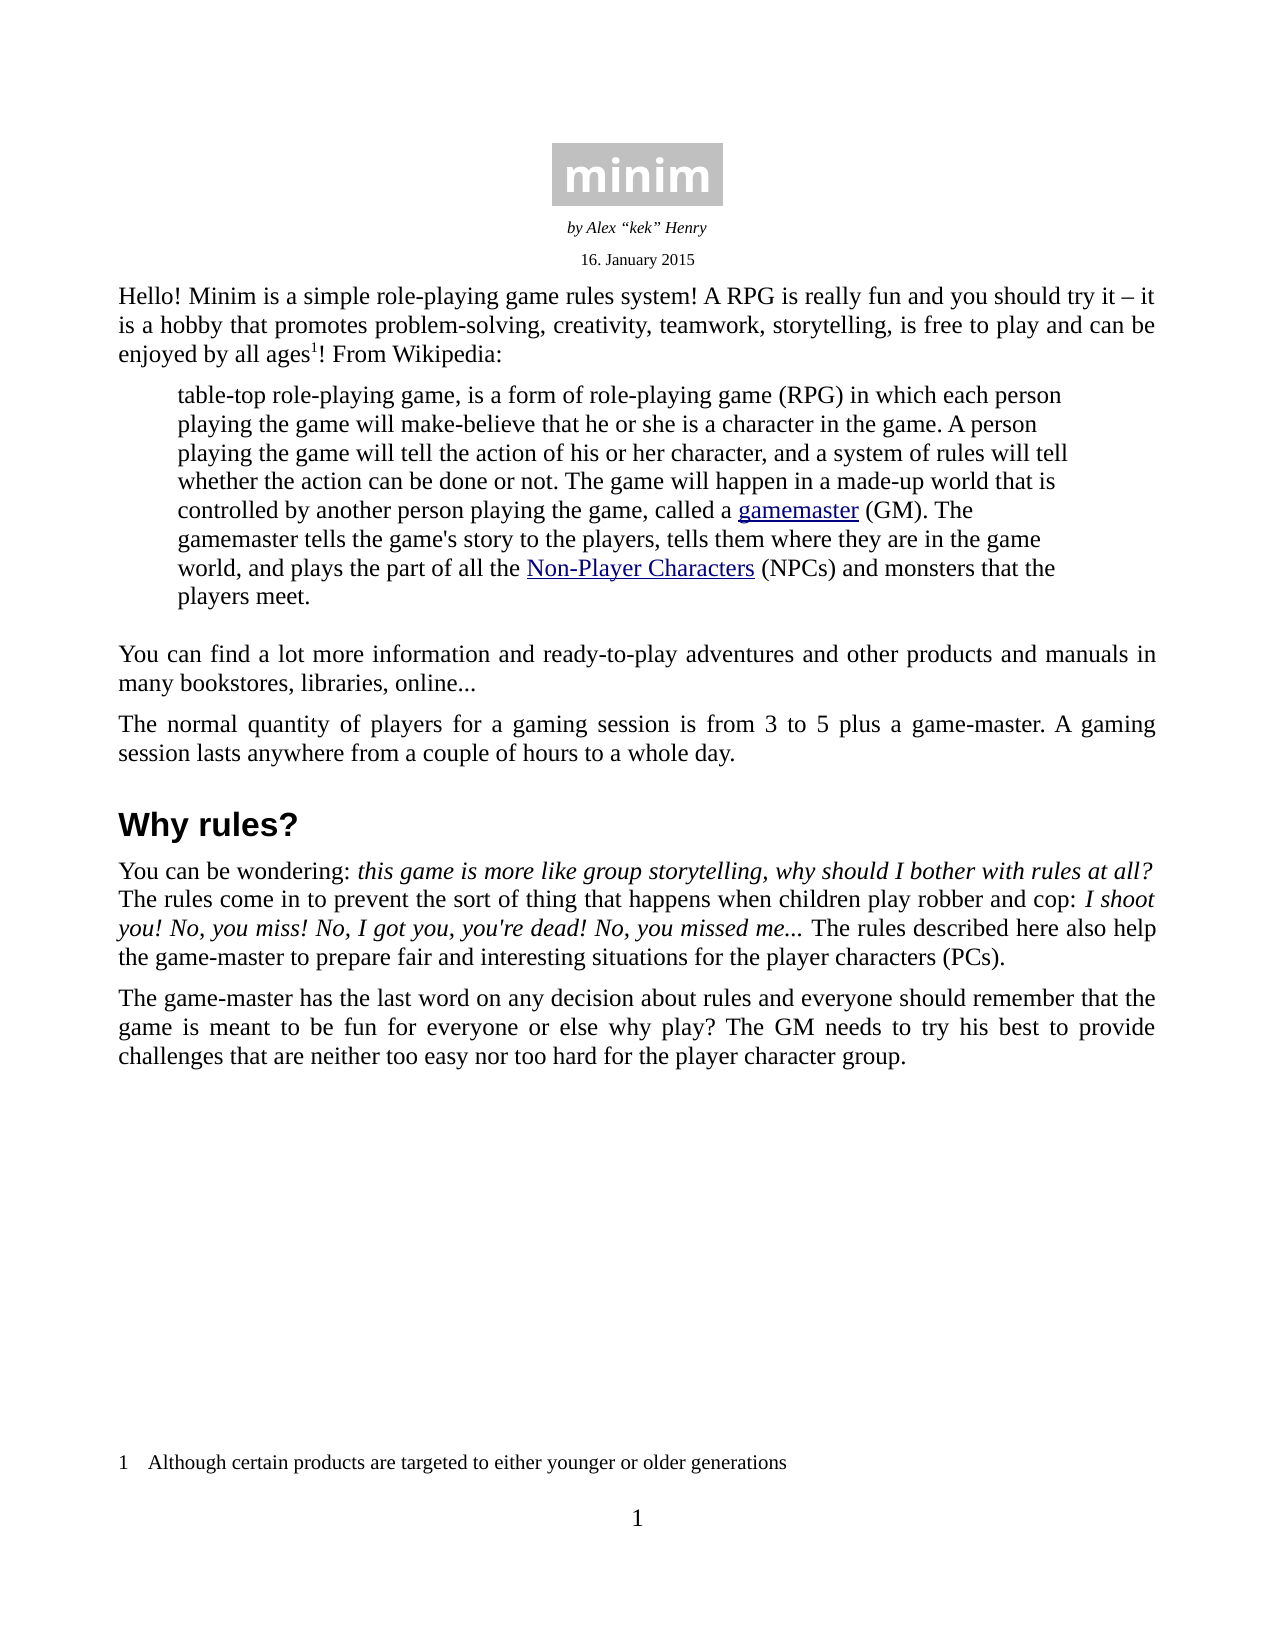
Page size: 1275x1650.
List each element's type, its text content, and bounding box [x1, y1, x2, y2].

subtitle Why rules? [118, 804, 1157, 843]
text Although certain products are targeted to either younger or older generations [118, 1449, 1157, 1474]
text You can be wondering: this game is more like group storytelling, why should I bother with rules at all? The rules come in to prevent the sort of thing that happens when children play robber and cop: I shoot you! No, you miss! No, I got you, you're dead! No, you missed me... The rules described here also help the game-master to prepare fair and interesting situations for the player characters (PCs). [118, 856, 1157, 971]
text 16. January 2015 [118, 250, 1157, 269]
text The normal quantity of players for a gaming session is from 3 to 5 plus a game-master. A gaming session lasts anywhere from a couple of hours to a whole day. [118, 709, 1157, 767]
text table-top role-playing game, is a form of role-playing game (RPG) in which each person playing the game will make-believe that he or she is a character in the game. A person playing the game will tell the action of his or her character, and a system of rules will tell whether the action can be done or not. The game will happen in a made-up world that is controlled by another person playing the game, called a gamemaster (GM). The gamemaster tells the game's story to the players, tells them where they are in the game world, and plays the part of all the Non-Player Characters (NPCs) and monsters that the players meet. [177, 380, 1098, 610]
subtitle minim [118, 143, 1157, 206]
text You can find a lot more information and ready-to-play adventures and other products and manuals in many bookstores, libraries, online... [118, 639, 1157, 697]
text by Alex “kek” Henry [118, 218, 1157, 237]
text The game-master has the last word on any decision about rules and everyone should remember that the game is meant to be fun for everyone or else why play? The GM needs to try his best to provide challenges that are neither too easy nor too hard for the player character group. [118, 983, 1157, 1069]
text Hello! Minim is a simple role-playing game rules system! A RPG is really fun and you should try it – it is a hobby that promotes problem-solving, creativity, teamwork, storytelling, is free to play and can be enjoyed by all ages! From Wikipedia: [118, 281, 1157, 368]
